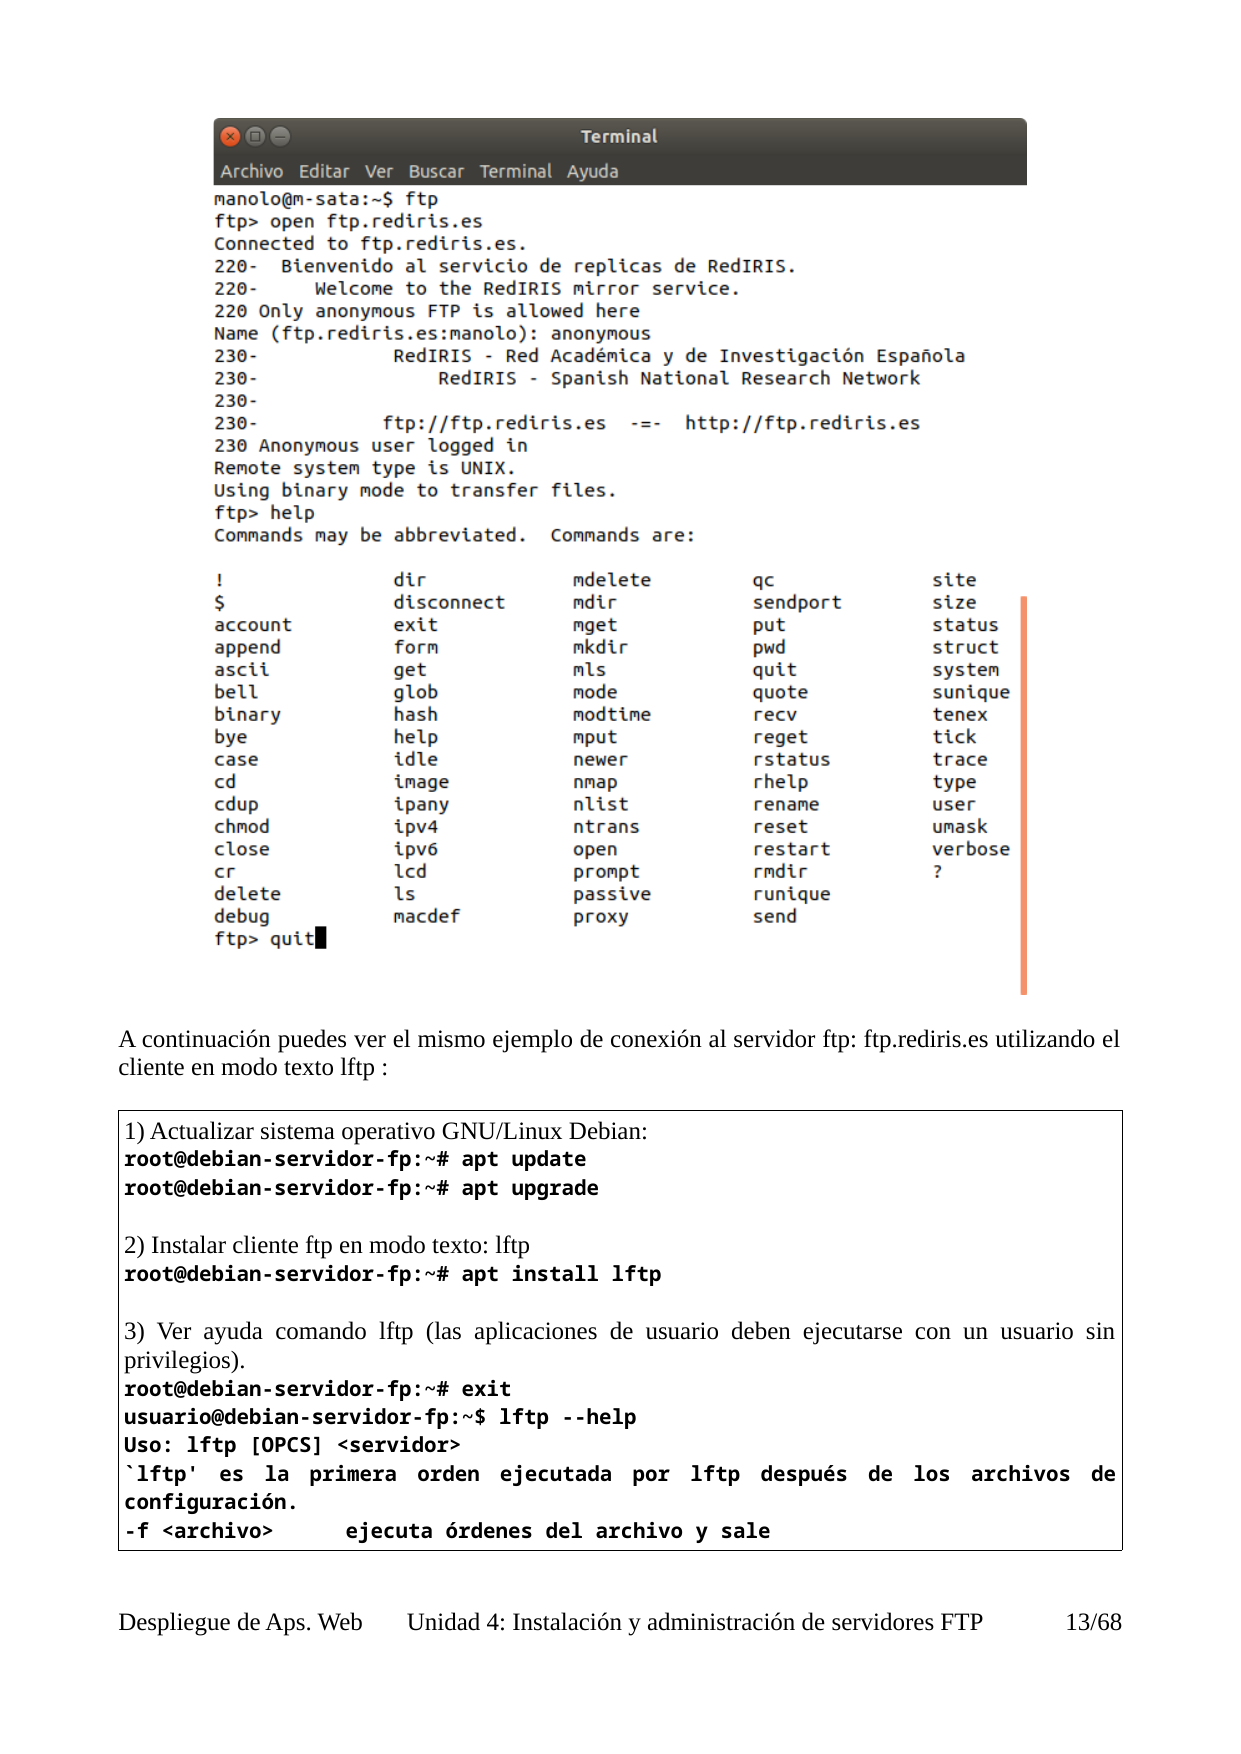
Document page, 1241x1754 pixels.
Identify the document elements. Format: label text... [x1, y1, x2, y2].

picture [213, 118, 1027, 995]
table_header 1) Actualizar sistema operativo GNU/Linux Debian: root@debian-servidor-fp:~# apt update root@debian-servidor-fp:~# apt upgrade 2) Instalar cliente ftp en modo texto: lftp root@debian-servidor-fp:~# apt install lftp 3) Ver ayuda comando lftp (las aplicaciones de usuario deben ejecutarse con un usuario sin privilegios). root@debian-servidor-fp:~# exit usuario@debian-servidor-fp:~$ lftp --help Uso: lftp [OPCS] <servidor> `lftp' es la primera orden ejecutada por lftp después de los archivos de configuración. -f <archivo> ejecuta órdenes del archivo y sale [119, 1111, 1122, 1550]
text A continuación puedes ver el mismo ejemplo de conexión al servidor ftp: ftp.rediris.es utilizando el cliente en modo texto lftp : [118, 1024, 1122, 1081]
